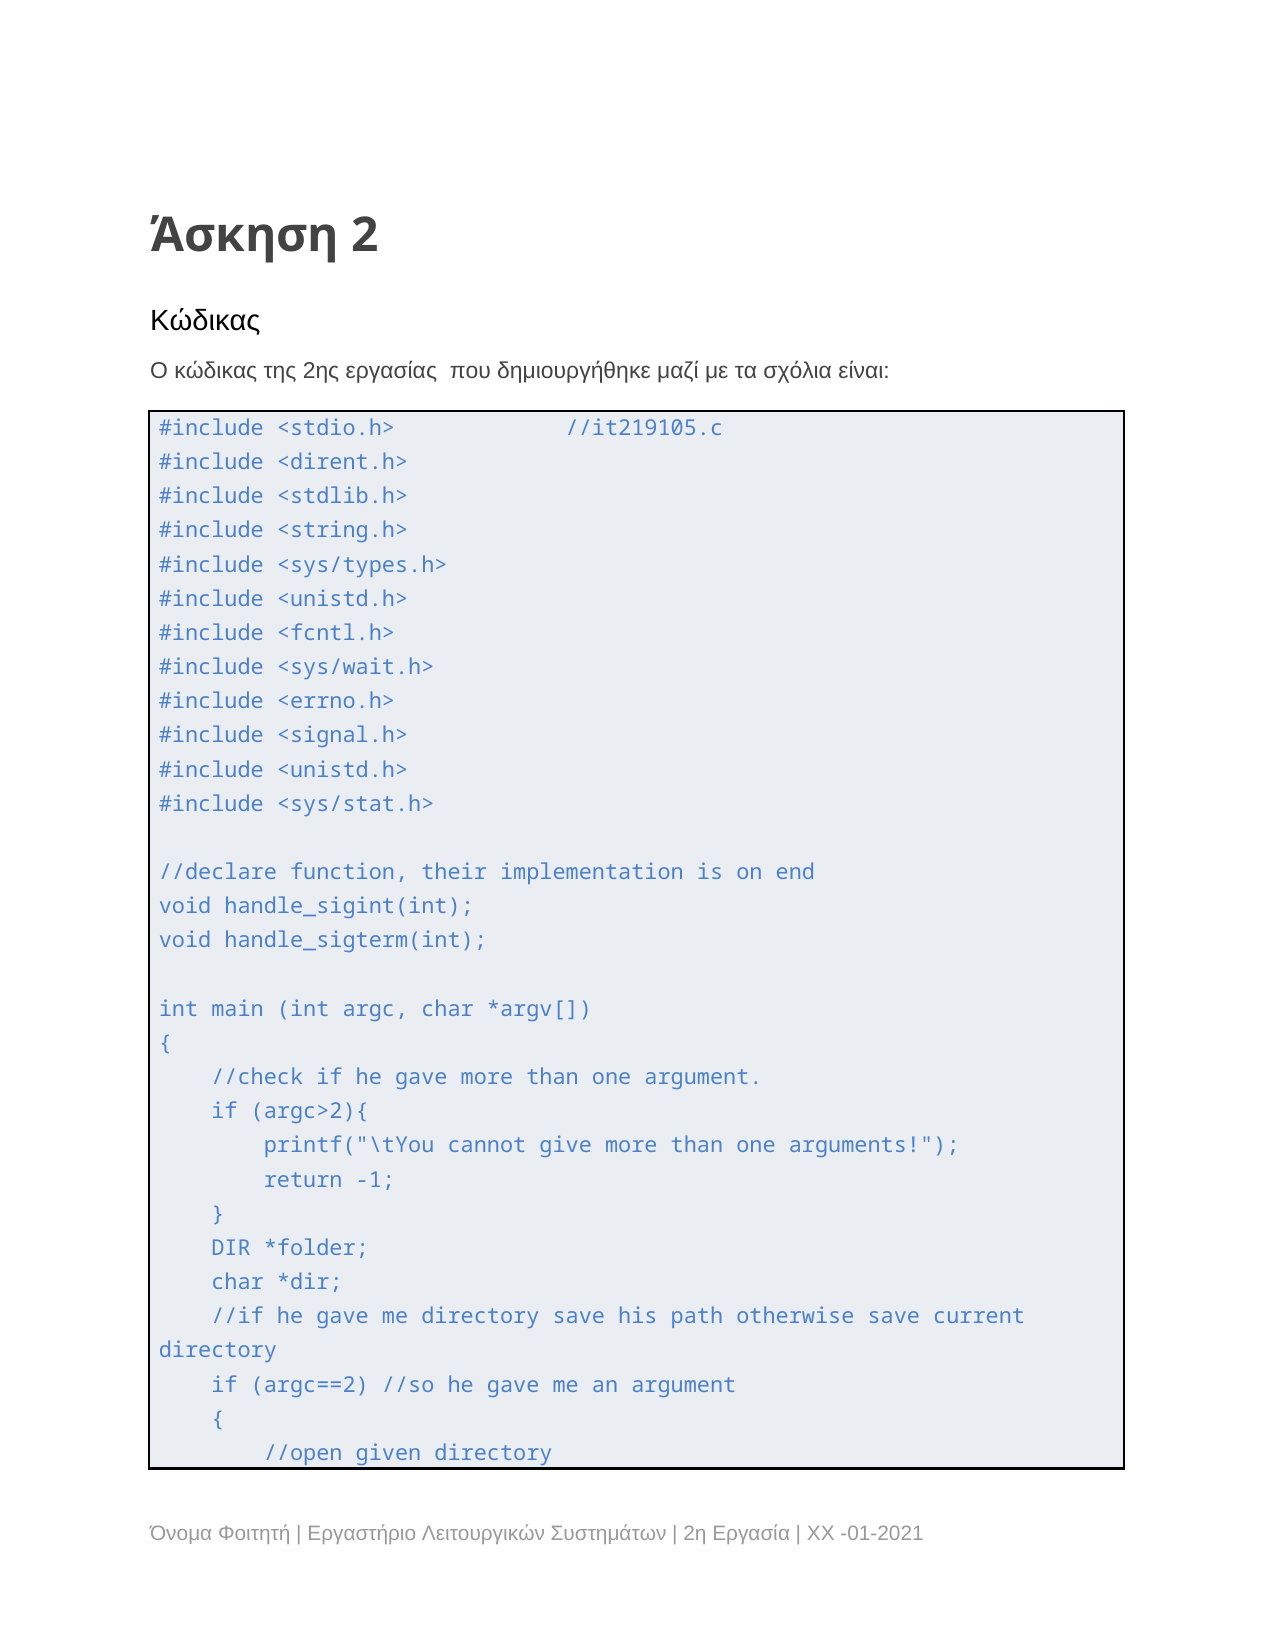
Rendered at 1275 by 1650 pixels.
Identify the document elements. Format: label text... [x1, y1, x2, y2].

text O κώδικας της 2ης εργασίας που δημιουργήθηκε μαζί με τα σχόλια είναι: [150, 357, 1125, 383]
subtitle Κώδικας [150, 303, 1125, 336]
table_header #include <stdio.h> //it219105.c #include <dirent.h> #include <stdlib.h> #include <string.h> #include <sys/types.h> #include <unistd.h> #include <fcntl.h> #include <sys/wait.h> #include <errno.h> #include <signal.h> #include <unistd.h> #include <sys/stat.h> //declare function, their implementation is on end void handle_sigint(int); void handle_sigterm(int); int main (int argc, char *argv[]) { //check if he gave more than one argument. if (argc>2){ printf("\tYou cannot give more than one arguments!"); return -1; } DIR *folder; char *dir; //if he gave me directory save his path otherwise save current directory if (argc==2) //so he gave me an argument { //open given directory [150, 412, 1123, 1467]
subtitle Άσκηση 2 [150, 200, 1125, 265]
